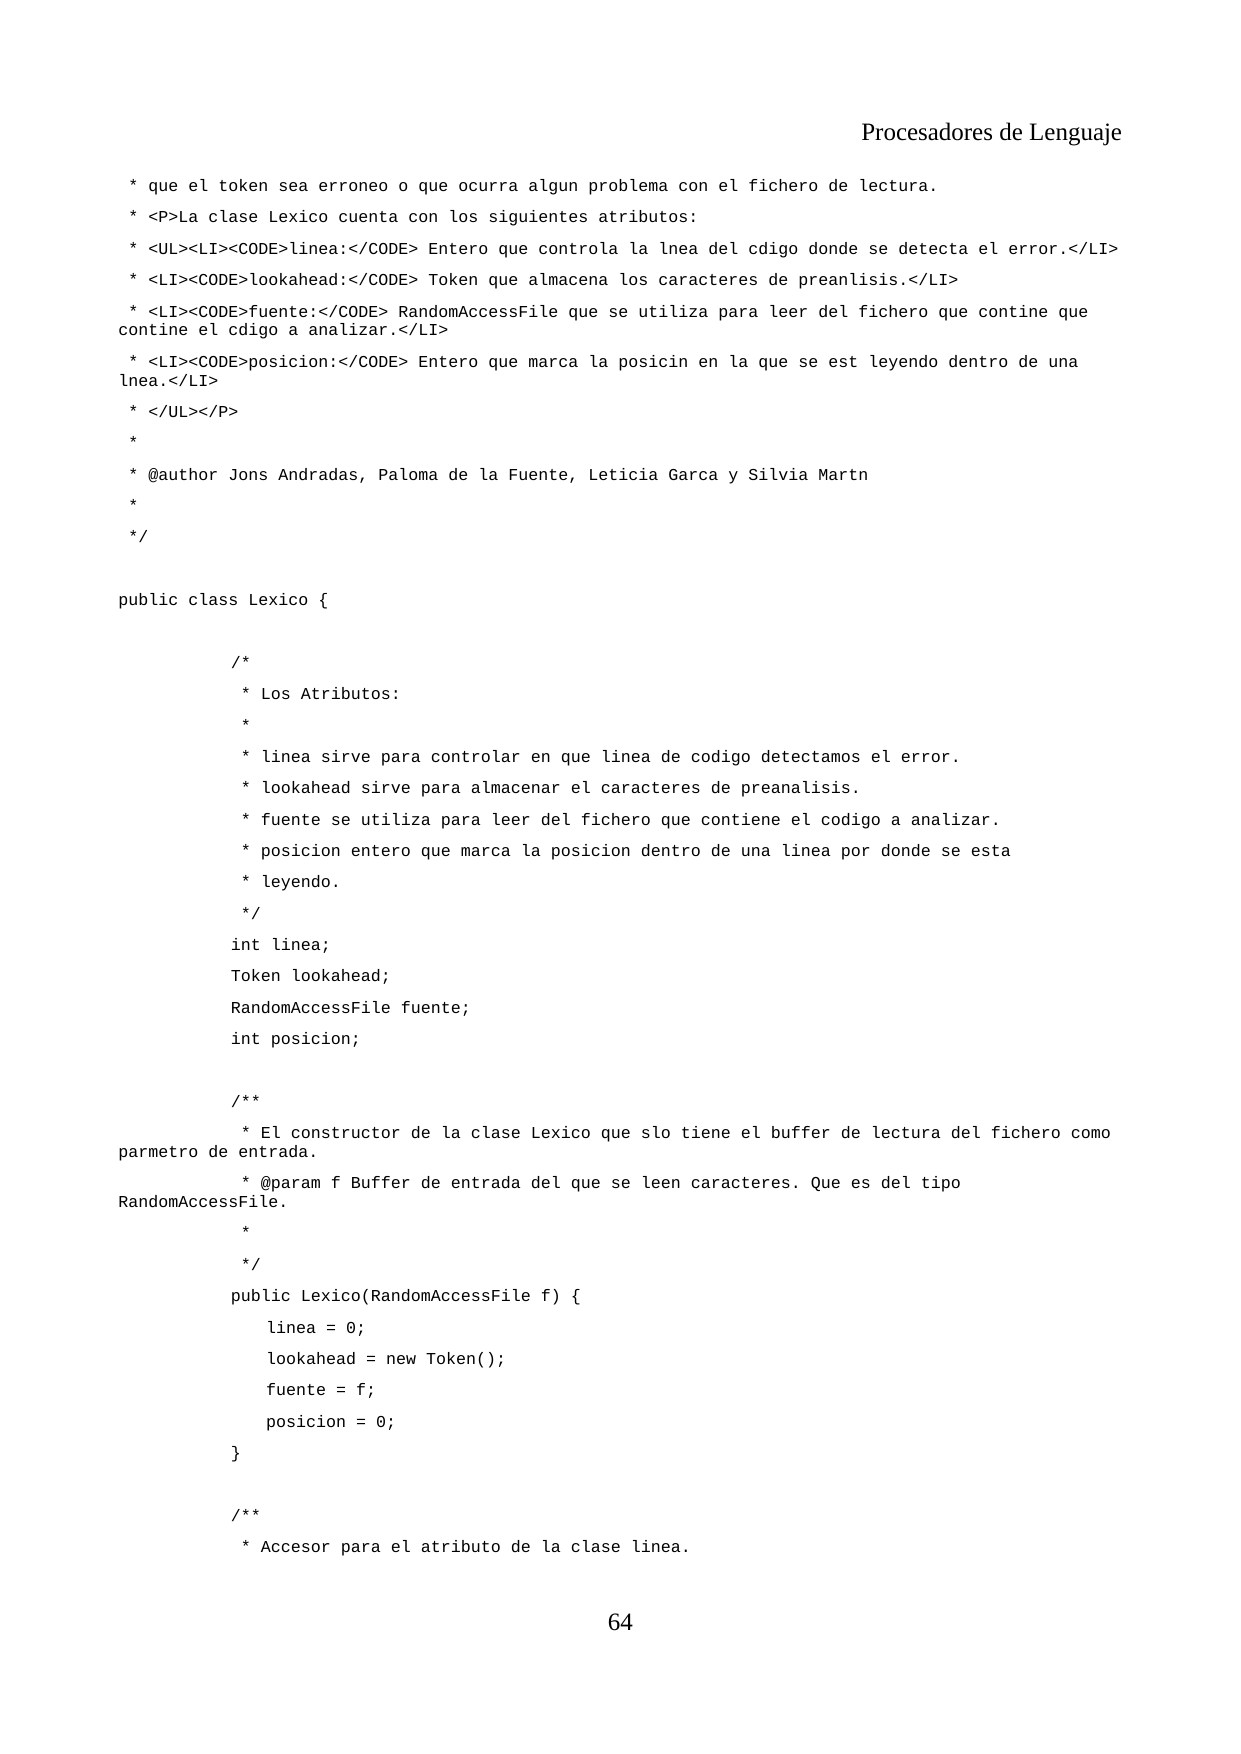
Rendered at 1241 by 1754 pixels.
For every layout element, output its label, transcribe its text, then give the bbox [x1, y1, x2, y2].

text * <LI><CODE>posicion:</CODE> Entero que marca la posicin en la que se est leyendo dentro de una lnea.</LI> [118, 353, 1122, 391]
text linea = 0; [118, 1319, 1122, 1338]
text * <LI><CODE>fuente:</CODE> RandomAccessFile que se utiliza para leer del fichero que contine que contine el cdigo a analizar.</LI> [118, 303, 1122, 341]
text * El constructor de la clase Lexico que slo tiene el buffer de lectura del fichero como parmetro de entrada. [118, 1125, 1122, 1162]
text * [118, 435, 1122, 454]
text } [118, 1444, 1122, 1463]
text fuente = f; [118, 1382, 1122, 1401]
text public Lexico(RandomAccessFile f) { [118, 1288, 1122, 1307]
text * Los Atributos: [118, 686, 1122, 704]
text * <LI><CODE>lookahead:</CODE> Token que almacena los caracteres de preanlisis.</LI> [118, 272, 1122, 291]
text * linea sirve para controlar en que linea de codigo detectamos el error. [118, 748, 1122, 767]
text lookahead = new Token(); [118, 1351, 1122, 1369]
text * que el token sea erroneo o que ocurra algun problema con el fichero de lectura. [118, 178, 1122, 197]
text * fuente se utiliza para leer del fichero que contiene el codigo a analizar. [118, 811, 1122, 830]
text * <UL><LI><CODE>linea:</CODE> Entero que controla la lnea del cdigo donde se detecta el error.</LI> [118, 240, 1122, 259]
text * @param f Buffer de entrada del que se leen caracteres. Que es del tipo RandomAccessFile. [118, 1175, 1122, 1213]
text * @author Jons Andradas, Paloma de la Fuente, Leticia Garca y Silvia Martn [118, 466, 1122, 485]
text public class Lexico { [118, 592, 1122, 611]
text * leyendo. [118, 874, 1122, 893]
text int linea; [118, 937, 1122, 955]
text * [118, 498, 1122, 516]
text /* [118, 654, 1122, 673]
text */ [118, 905, 1122, 924]
text /** [118, 1093, 1122, 1112]
text * lookahead sirve para almacenar el caracteres de preanalisis. [118, 780, 1122, 799]
text posicion = 0; [118, 1413, 1122, 1432]
text int posicion; [118, 1031, 1122, 1049]
text RandomAccessFile fuente; [118, 999, 1122, 1018]
text * posicion entero que marca la posicion dentro de una linea por donde se esta [118, 842, 1122, 861]
text /** [118, 1507, 1122, 1526]
text */ [118, 1256, 1122, 1275]
text * [118, 1225, 1122, 1244]
text Token lookahead; [118, 968, 1122, 987]
text */ [118, 529, 1122, 548]
text * <P>La clase Lexico cuenta con los siguientes atributos: [118, 209, 1122, 228]
text * </UL></P> [118, 403, 1122, 422]
text * Accesor para el atributo de la clase linea. [118, 1539, 1122, 1557]
text * [118, 717, 1122, 736]
